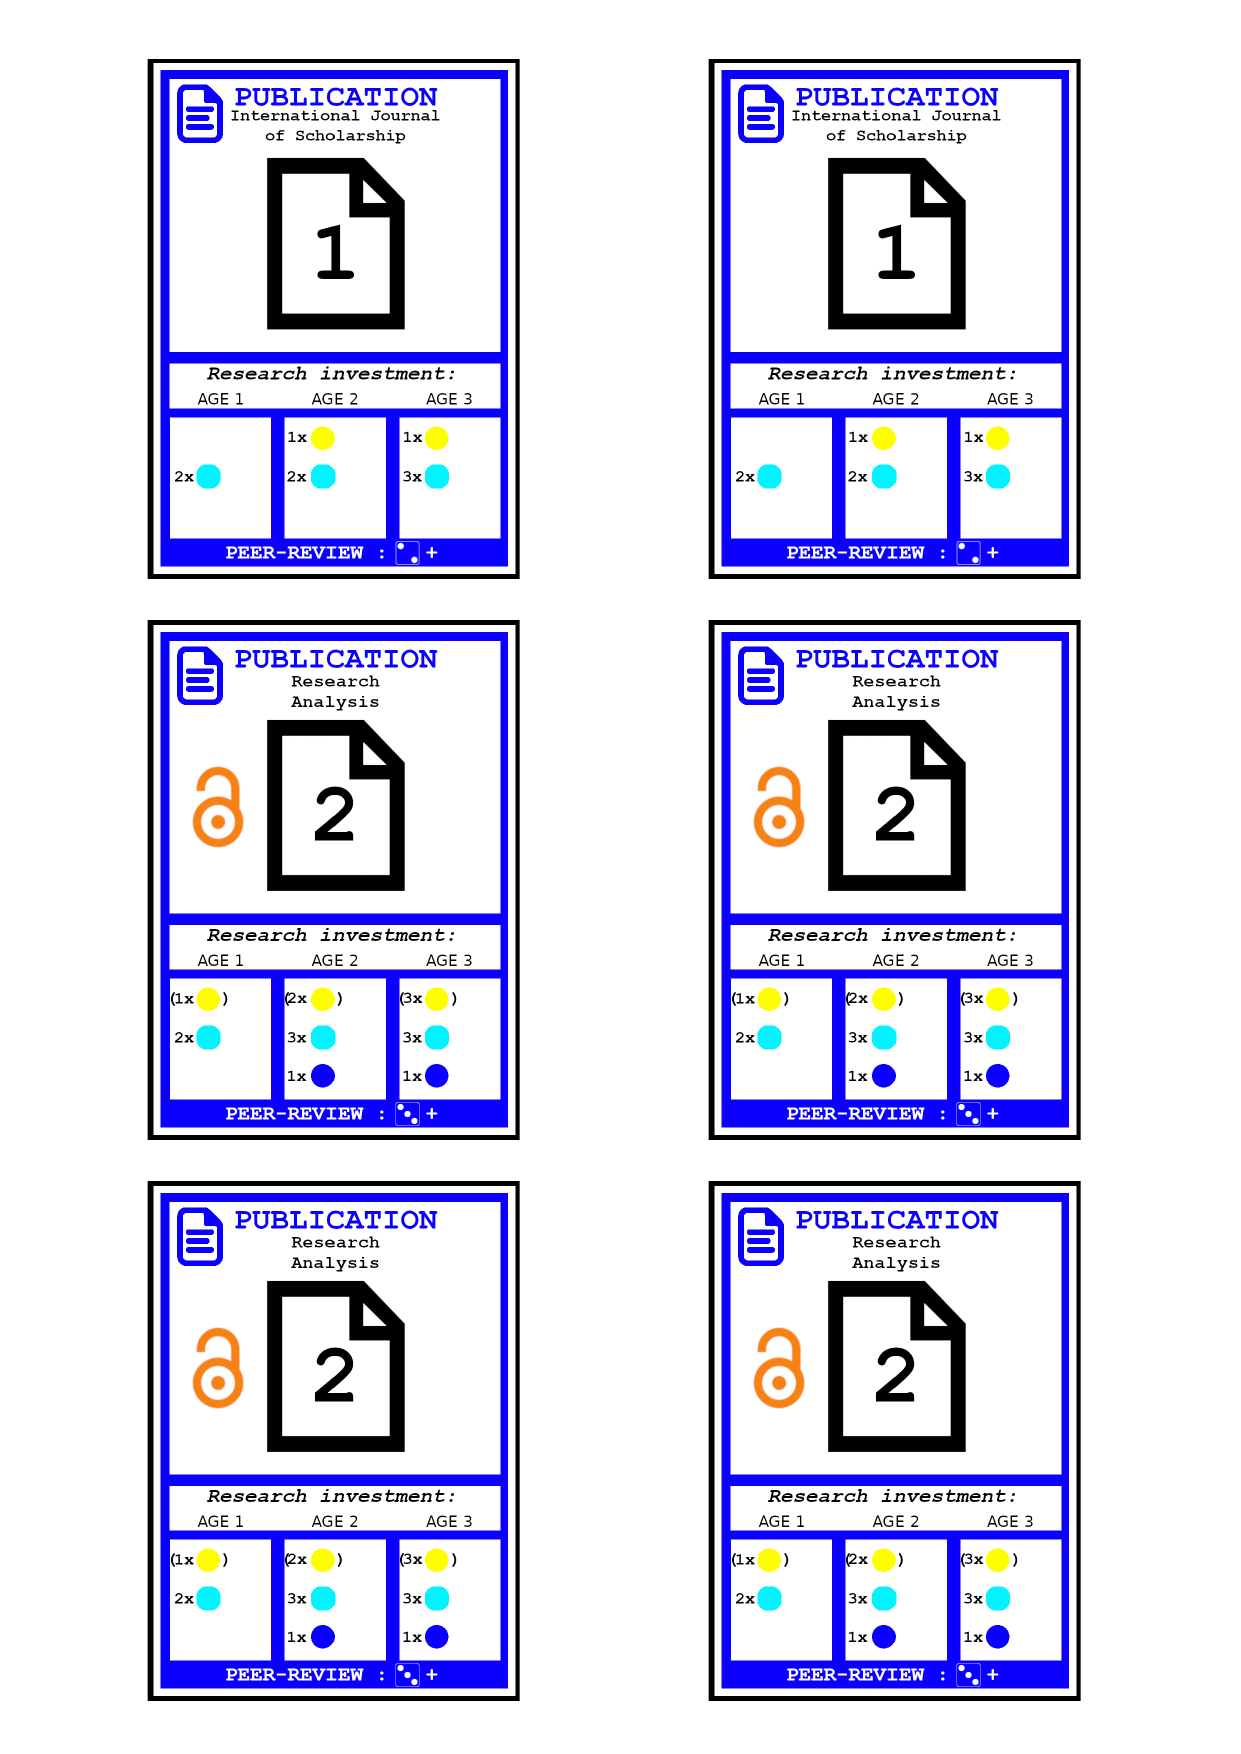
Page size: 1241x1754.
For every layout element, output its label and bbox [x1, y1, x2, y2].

picture [147, 1181, 520, 1701]
picture [147, 59, 520, 579]
picture [708, 620, 1081, 1140]
picture [147, 620, 520, 1140]
picture [708, 59, 1081, 579]
picture [708, 1181, 1081, 1701]
